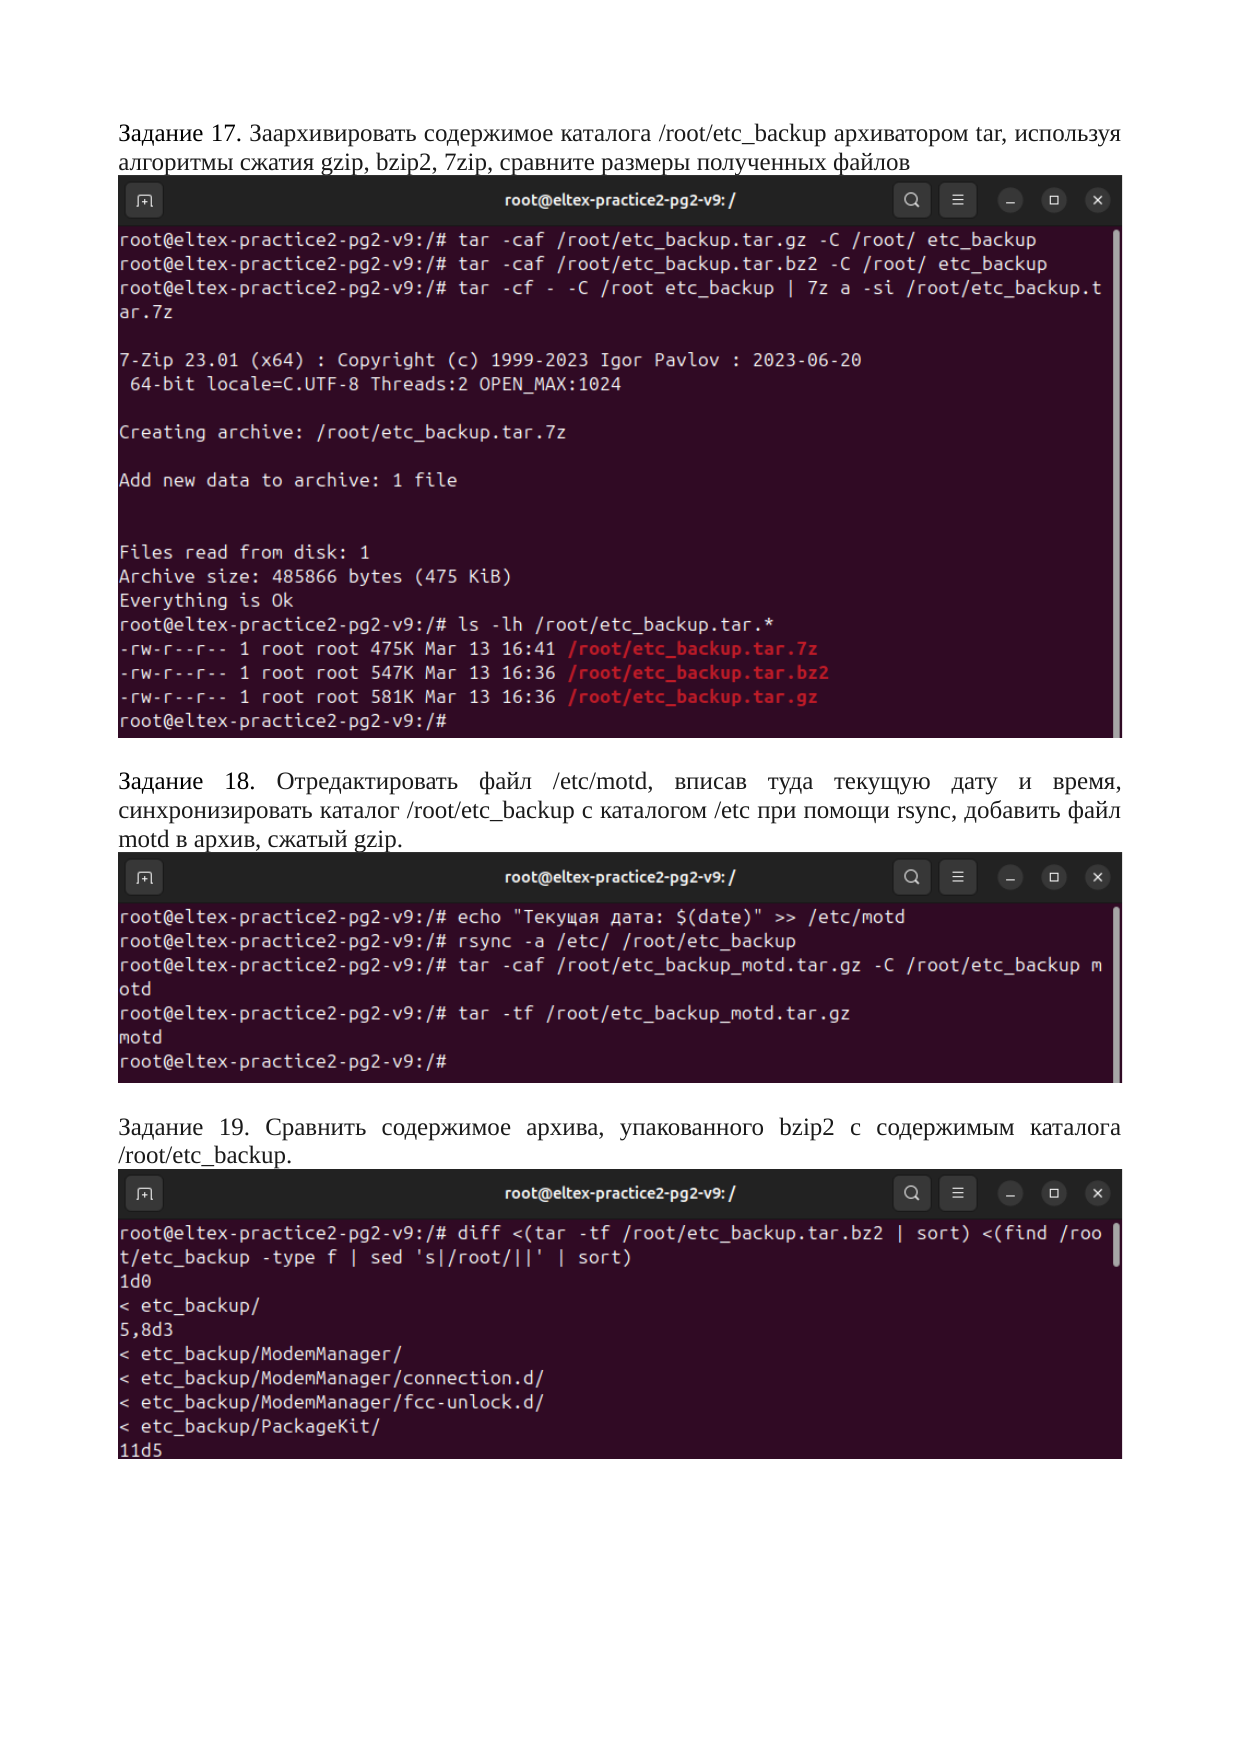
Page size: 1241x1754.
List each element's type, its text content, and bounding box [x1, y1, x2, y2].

text Задание 17. Заархивировать содержимое каталога /root/etc_backup архиватором tar, используя алгоритмы сжатия gzip, bzip2, 7zip, сравните размеры полученных файлов [118, 118, 1122, 175]
picture [118, 852, 1123, 1083]
text Задание 18. Отредактировать файл /etc/motd, вписав туда текущую дату и время, синхронизировать каталог /root/etc_backup с каталогом /etc при помощи rsync, добавить файл motd в архив, сжатый gzip. [118, 766, 1122, 852]
picture [118, 175, 1123, 738]
text Задание 19. Сравнить содержимое архива, упакованного bzip2 с содержимым каталога /root/etc_backup. [118, 1112, 1122, 1169]
picture [118, 1169, 1123, 1459]
